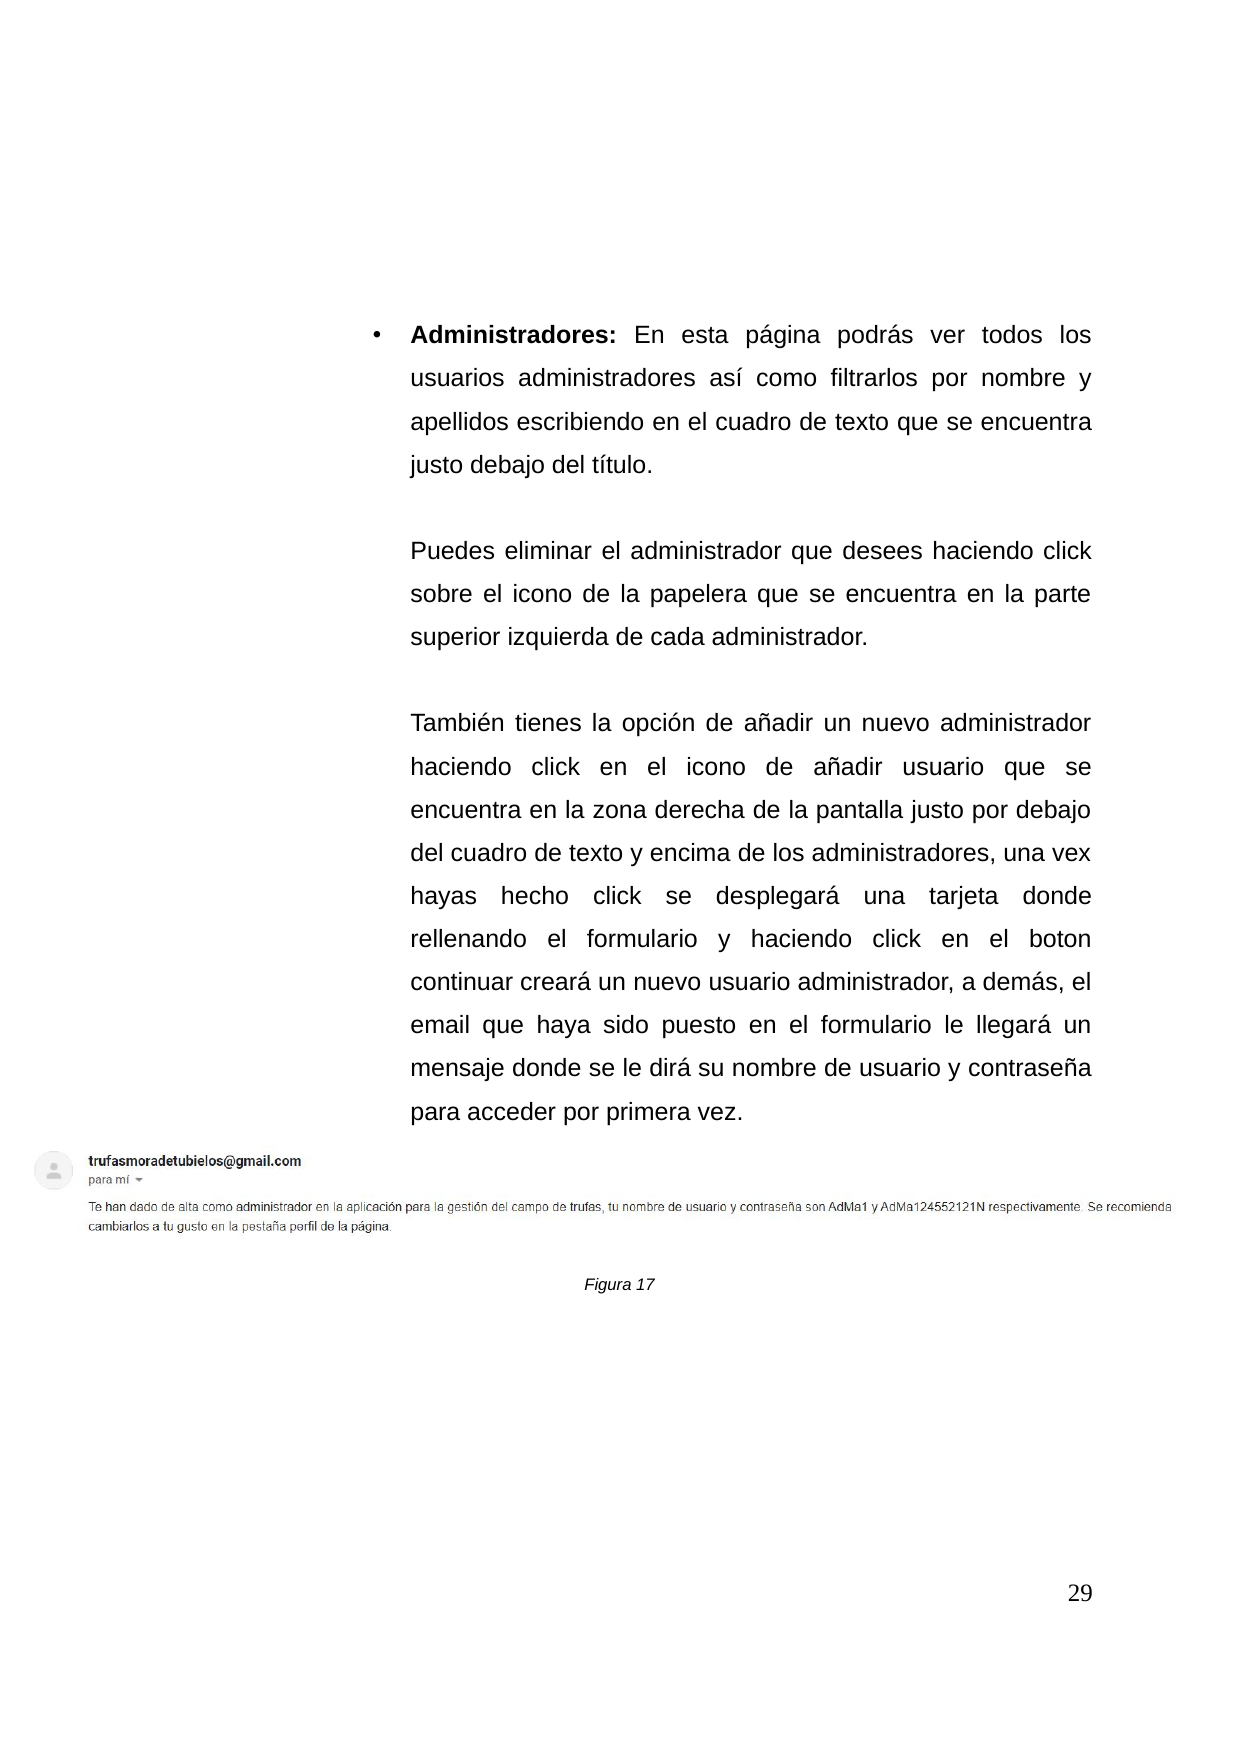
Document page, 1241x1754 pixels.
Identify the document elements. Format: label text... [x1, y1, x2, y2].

list También tienes la opción de añadir un nuevo administrador haciendo click en el icono de añadir usuario que se encuentra en la zona derecha de la pantalla justo por debajo del cuadro de texto y encima de los administradores, una vex hayas hecho click se desplegará una tarjeta donde rellenando el formulario y haciendo click en el boton continuar creará un nuevo usuario administrador, a demás, el email que haya sido puesto en el formulario le llegará un mensaje donde se le dirá su nombre de usuario y contraseña para acceder por primera vez. [373, 708, 1093, 1125]
list Puedes eliminar el administrador que desees haciendo click sobre el icono de la papelera que se encuentra en la parte superior izquierda de cada administrador. [373, 536, 1093, 651]
picture [28, 1132, 1231, 1265]
text Figura 17 [148, 1265, 1093, 1294]
list Administradores: En esta página podrás ver todos los usuarios administradores así como filtrarlos por nombre y apellidos escribiendo en el cuadro de texto que se encuentra justo debajo del título. [373, 320, 1093, 478]
